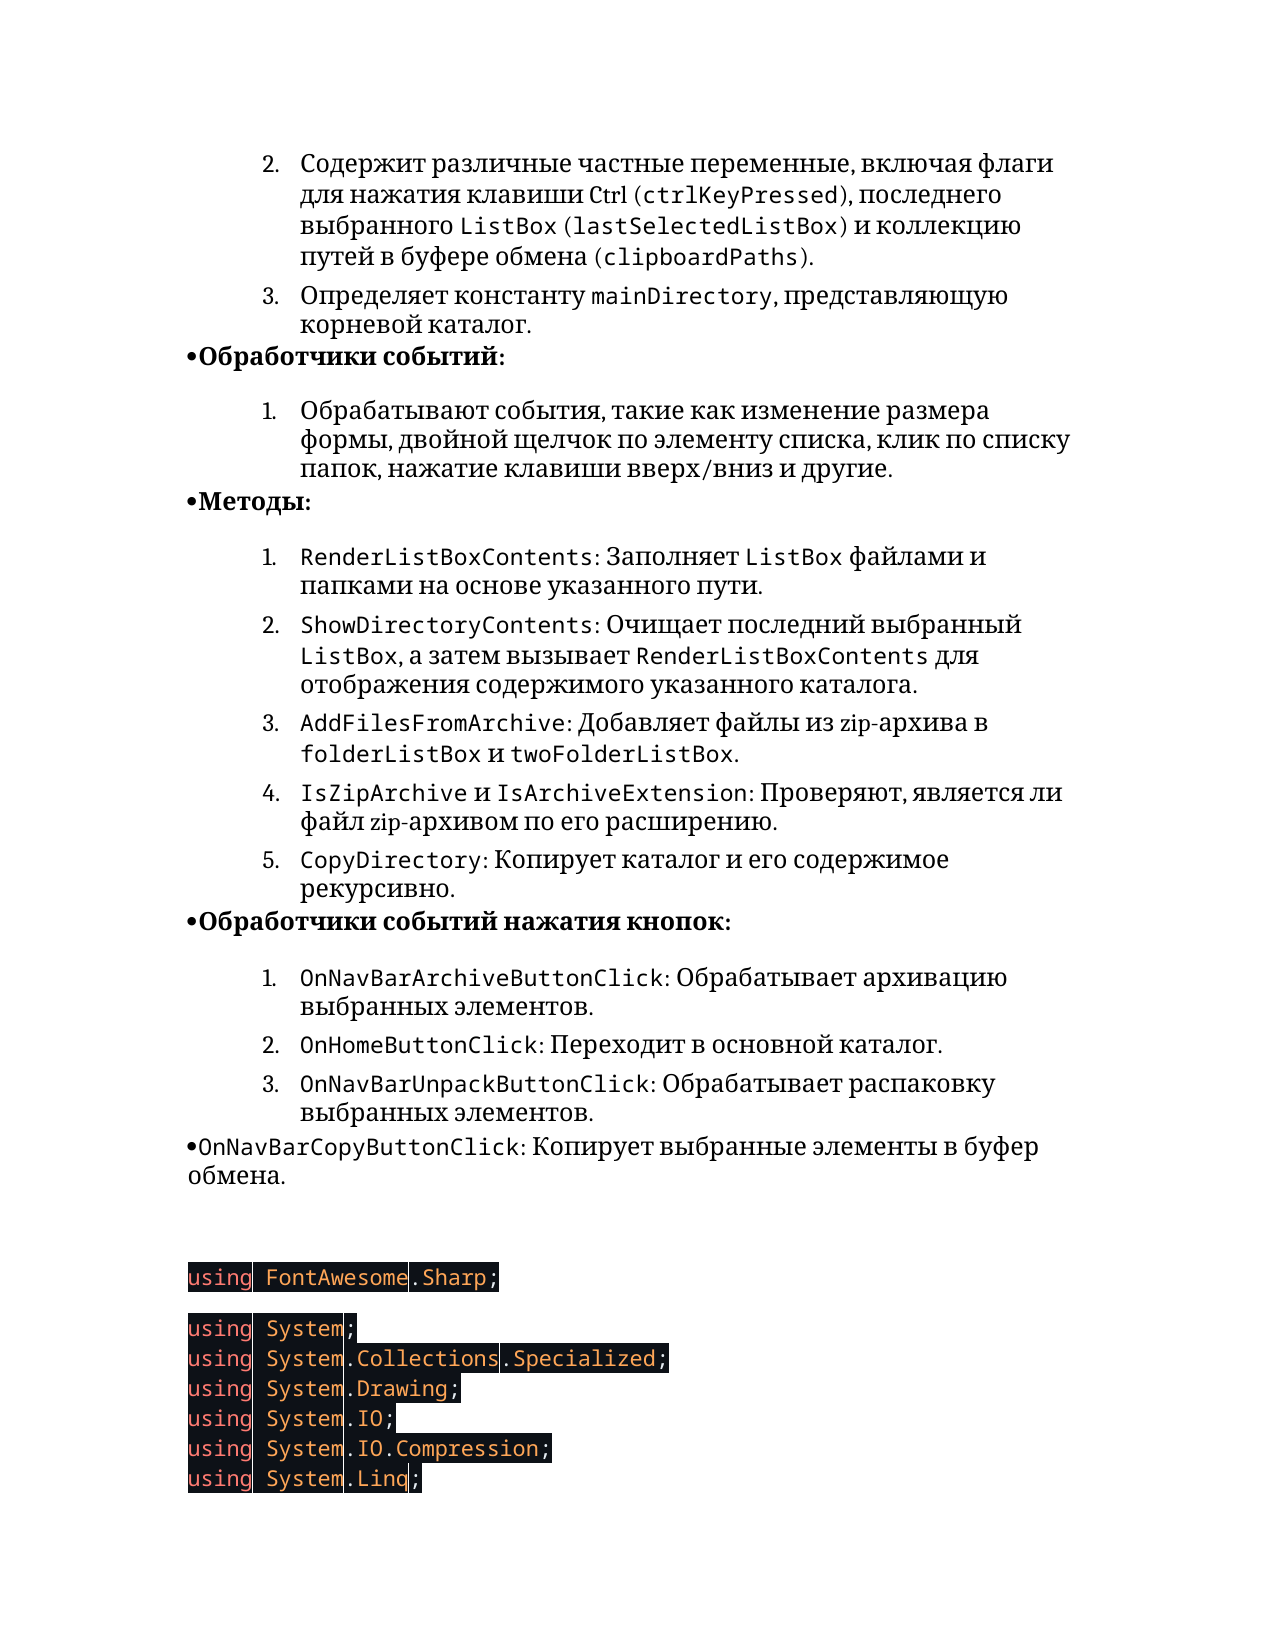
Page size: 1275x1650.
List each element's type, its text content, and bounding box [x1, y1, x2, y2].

list CopyDirectory: Копирует каталог и его содержимое рекурсивно. [262, 844, 1087, 904]
list Обрабатывают события, такие как изменение размера формы, двойной щелчок по элементу списка, клик по списку папок, нажатие клавиши вверх/вниз и другие. [262, 397, 1087, 484]
text using System; [187, 1313, 1087, 1343]
text using FontAwesome.Sharp; [187, 1262, 1087, 1292]
list OnNavBarArchiveButtonClick: Обрабатывает архивацию выбранных элементов. [262, 961, 1087, 1021]
list OnHomeButtonClick: Переходит в основной каталог. [262, 1029, 1087, 1060]
list ShowDirectoryContents: Очищает последний выбранный ListBox, а затем вызывает RenderListBoxContents для отображения содержимого указанного каталога. [262, 608, 1087, 699]
list OnNavBarUnpackButtonClick: Обрабатывает распаковку выбранных элементов. [262, 1067, 1087, 1127]
list Методы: [187, 487, 1087, 516]
list AddFilesFromArchive: Добавляет файлы из zip-архива в folderListBox и twoFolderListBox. [262, 707, 1087, 769]
text using System.IO; [187, 1403, 1087, 1433]
list RenderListBoxContents: Заполняет ListBox файлами и папками на основе указанного пути. [262, 541, 1087, 601]
list OnNavBarCopyButtonClick: Копирует выбранные элементы в буфер обмена. [187, 1131, 1087, 1191]
text using System.Linq; [187, 1463, 1087, 1493]
list Обработчики событий нажатия кнопок: [187, 908, 1087, 937]
list Определяет константу mainDirectory, представляющую корневой каталог. [262, 279, 1087, 339]
text using System.Drawing; [187, 1373, 1087, 1403]
list Содержит различные частные переменные, включая флаги для нажатия клавиши Ctrl (ctrlKeyPressed), последнего выбранного ListBox (lastSelectedListBox) и коллекцию путей в буфере обмена (clipboardPaths). [262, 150, 1087, 272]
list IsZipArchive и IsArchiveExtension: Проверяют, является ли файл zip-архивом по его расширению. [262, 777, 1087, 837]
text using System.IO.Compression; [187, 1433, 1087, 1463]
list Обработчики событий: [187, 343, 1087, 372]
text using System.Collections.Specialized; [187, 1343, 1087, 1373]
